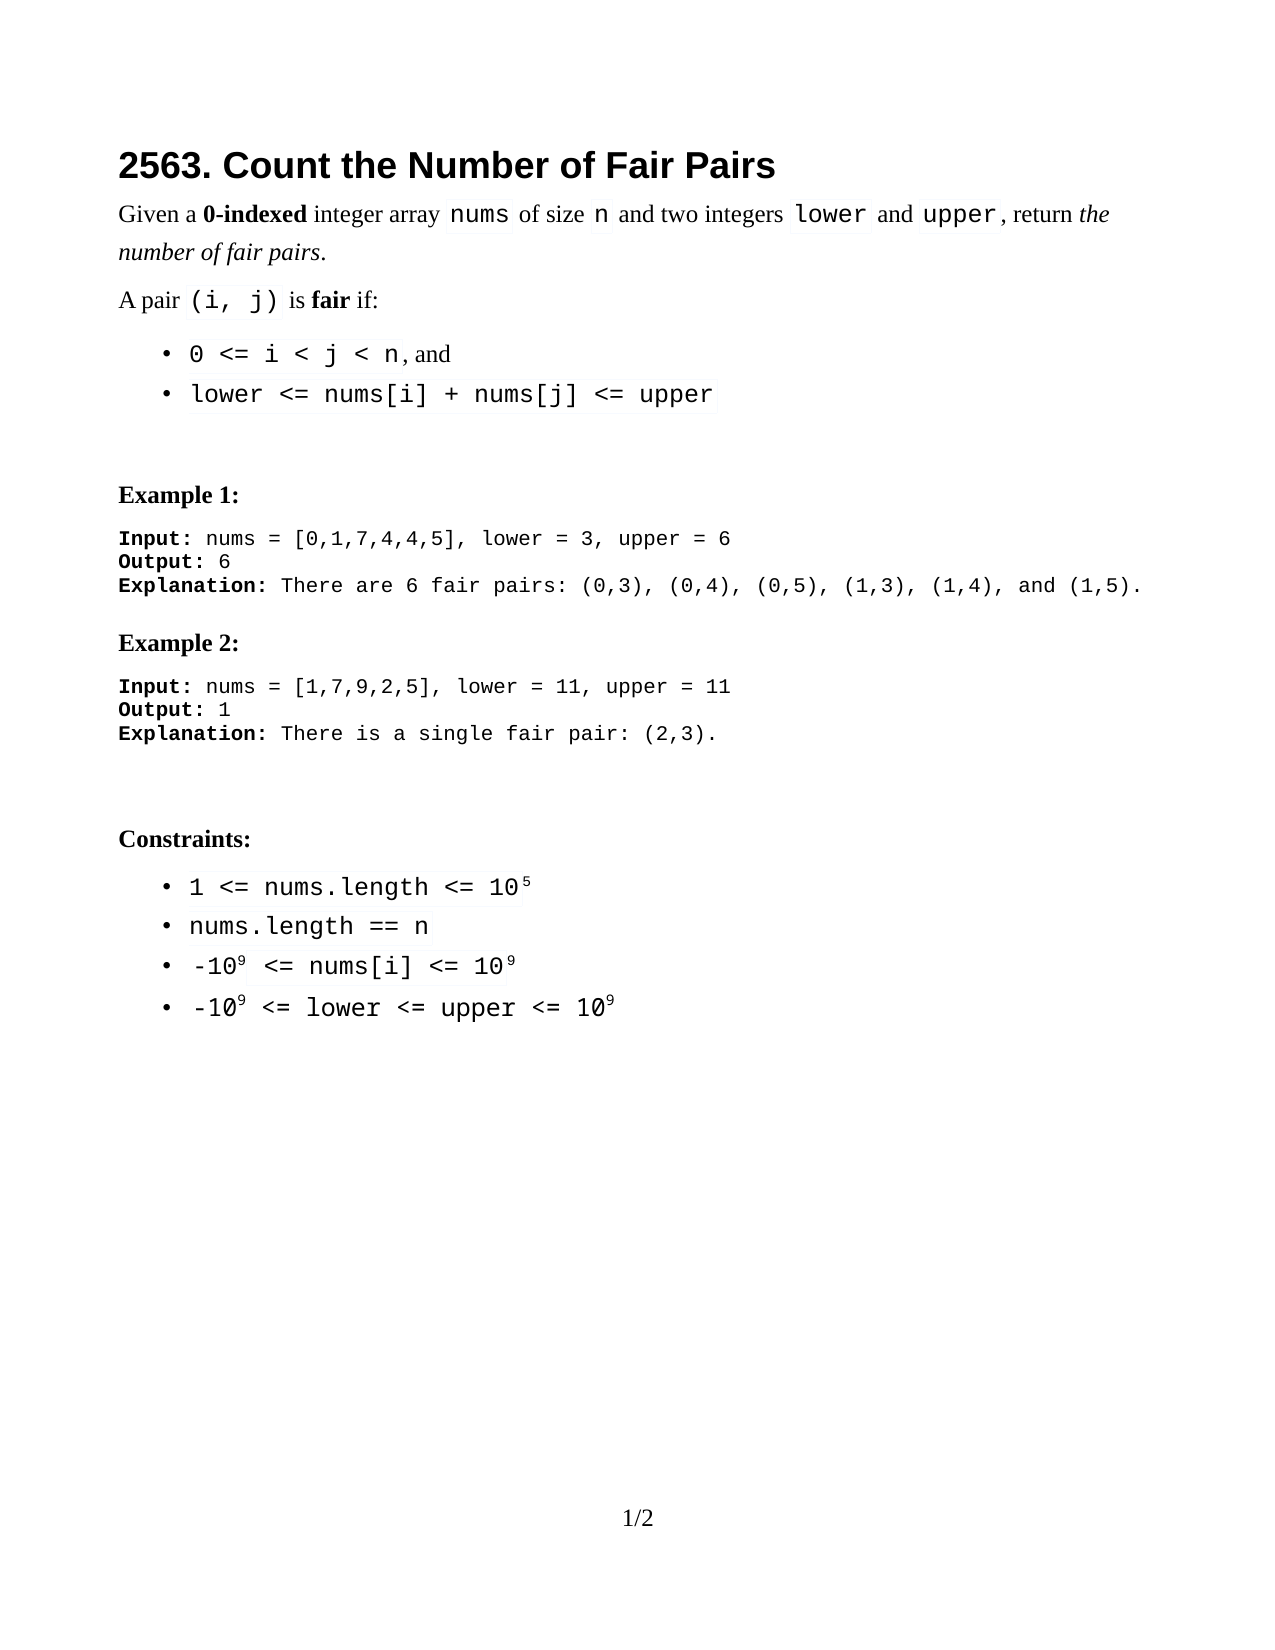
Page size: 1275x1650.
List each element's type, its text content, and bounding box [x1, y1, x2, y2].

text Given a 0-indexed integer array nums of size n and two integers lower and upper, return the number of fair pairs. [118, 199, 1157, 266]
list 0 <= i < j < n [162, 339, 402, 373]
text Output: 1 [118, 699, 1157, 723]
list -109 <= nums[i] <= 109 [162, 950, 246, 985]
text Output: 6 [118, 551, 1157, 575]
text (i, j) [187, 286, 282, 319]
list -109 <= lower <= upper <= 109 [162, 990, 1157, 1024]
text Input: nums = [1,7,9,2,5], lower = 11, upper = 11 [118, 676, 1157, 699]
text Explanation: There is a single fair pair: (2,3). [118, 723, 1157, 747]
list , and [403, 339, 1157, 373]
list 1 <= nums.length <= 105 [162, 871, 522, 906]
subtitle 2563. Count the Number of Fair Pairs [118, 143, 1157, 186]
text A pair [118, 285, 186, 319]
list -109 <= nums[i] <= 109 [247, 951, 506, 985]
text Input: nums = [0,1,7,4,4,5], lower = 3, upper = 6 [118, 528, 1157, 551]
list [718, 378, 1157, 413]
list nums.length == n [162, 911, 432, 945]
text is fair if: [283, 285, 1157, 319]
list [433, 911, 1157, 945]
text Explanation: There are 6 fair pairs: (0,3), (0,4), (0,5), (1,3), (1,4), and (1,5). [118, 575, 1157, 599]
list -109 <= nums[i] <= 109 [507, 950, 1157, 985]
text Example 1: [118, 480, 1157, 509]
text Constraints: [118, 824, 1157, 853]
text Example 2: [118, 628, 1157, 657]
list lower <= nums[i] + nums[j] <= upper [162, 378, 717, 413]
list 1 <= nums.length <= 105 [523, 871, 1157, 906]
